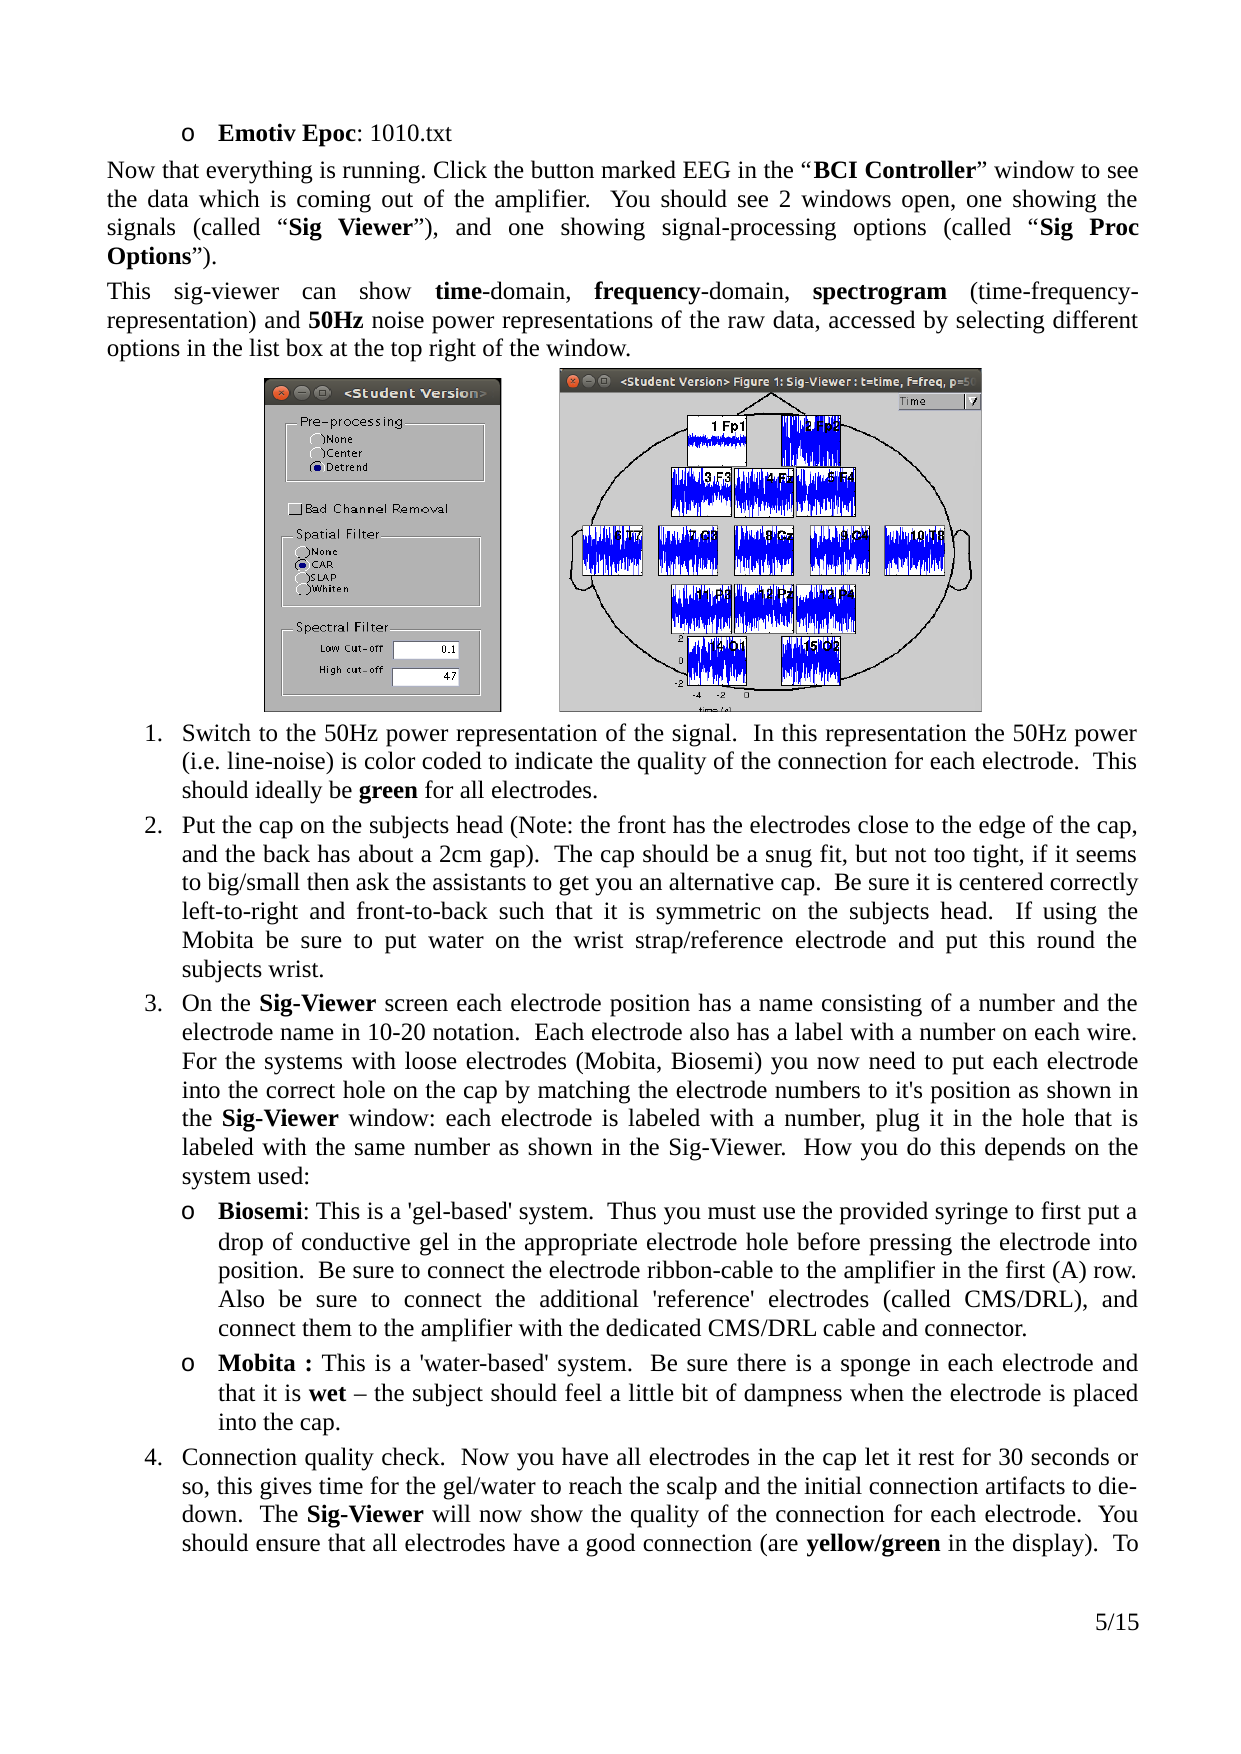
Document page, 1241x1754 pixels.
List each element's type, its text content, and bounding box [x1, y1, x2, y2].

list Connection quality check. Now you have all electrodes in the cap let it rest for 30 seconds or so, this gives time for the gel/water to reach the scalp and the initial connection artifacts to die-down. The Sig-Viewer will now show the quality of the connection for each electrode. You should ensure that all electrodes have a good connection (are yellow/green in the display). To [144, 1442, 1139, 1557]
list Emotiv Epoc: 1010.txt [180, 118, 1139, 149]
list Mobita : This is a 'water-based' system. Be sure there is a sponge in each electrode and that it is wet – the subject should feel a little bit of dampness when the electrode is placed into the cap. [180, 1348, 1139, 1436]
picture [559, 368, 982, 712]
text This sig-viewer can show time-domain, frequency-domain, spectrogram (time-frequency-representation) and 50Hz noise power representations of the raw data, accessed by selecting different options in the list box at the top right of the window. [107, 276, 1139, 362]
list Switch to the 50Hz power representation of the signal. In this representation the 50Hz power (i.e. line-noise) is color coded to indicate the quality of the connection for each electrode. This should ideally be green for all electrodes. [144, 718, 1139, 804]
list Put the cap on the subjects head (Note: the front has the electrodes close to the edge of the cap, and the back has about a 2cm gap). The cap should be a snug fit, but not too tight, if it seems to big/small then ask the assistants to get you an alternative cap. Be sure it is centered correctly left-to-right and front-to-back such that it is symmetric on the subjects head. If using the Mobita be sure to put water on the wrist strap/reference electrode and put this round the subjects wrist. [144, 810, 1139, 982]
list On the Sig-Viewer screen each electrode position has a name consisting of a number and the electrode name in 10-20 notation. Each electrode also has a label with a number on each wire. For the systems with loose electrodes (Mobita, Biosemi) you now need to put each electrode into the correct hole on the cap by matching the electrode numbers to it's position as shown in the Sig-Viewer window: each electrode is labeled with a number, plug it in the hole that is labeled with the same number as shown in the Sig-Viewer. How you do this depends on the system used: [144, 988, 1139, 1190]
text Now that everything is running. Click the button marked EEG in the “BCI Controller” window to see the data which is coming out of the amplifier. You should see 2 windows open, one showing the signals (called “Sig Viewer”), and one showing signal-processing options (called “Sig Proc Options”). [107, 155, 1139, 270]
picture [264, 378, 502, 712]
list Biosemi: This is a 'gel-based' system. Thus you must use the provided syringe to first put a drop of conductive gel in the appropriate electrode hole before pressing the electrode into position. Be sure to connect the electrode ribbon-cable to the amplifier in the first (A) row. Also be sure to connect the additional 'reference' electrodes (called CMS/DRL), and connect them to the amplifier with the dedicated CMS/DRL cable and connector. [180, 1196, 1139, 1342]
